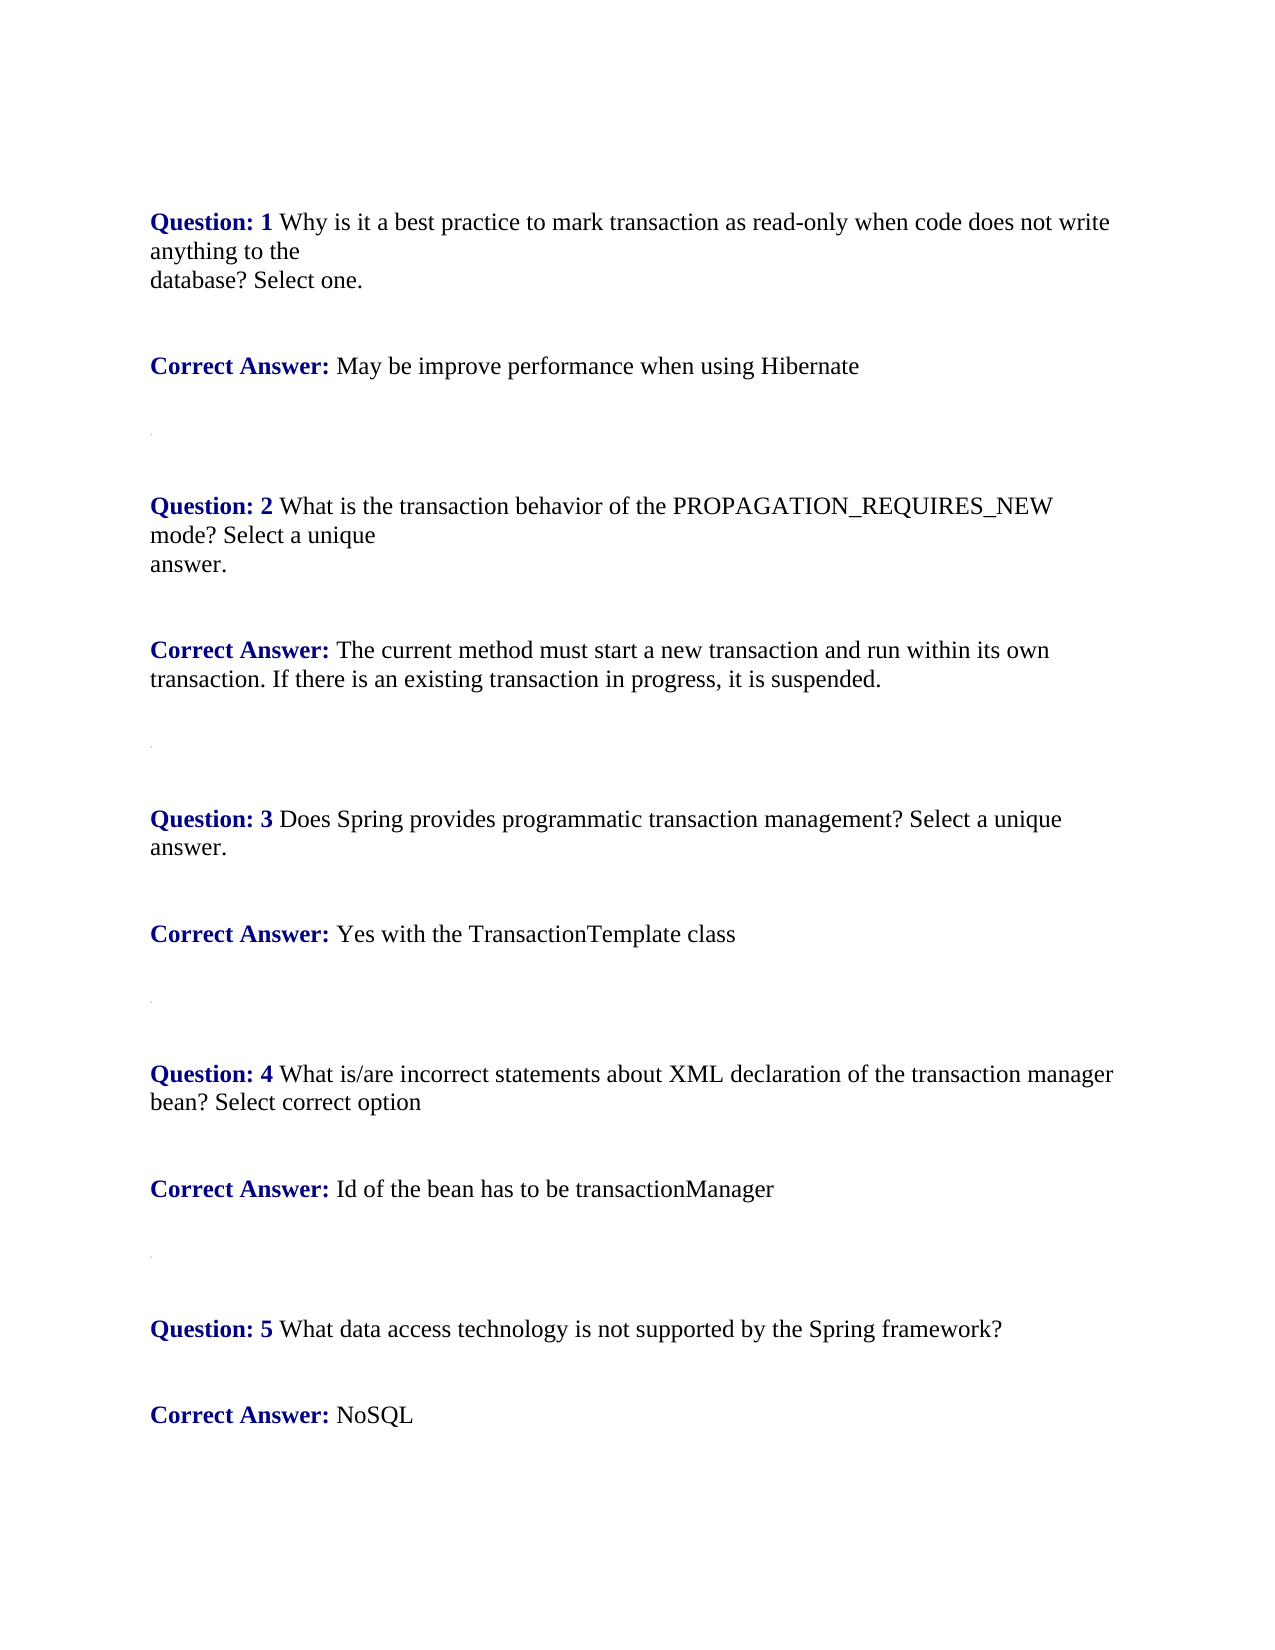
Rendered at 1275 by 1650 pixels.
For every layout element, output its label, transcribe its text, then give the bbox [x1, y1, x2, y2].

text Question: 2 What is the transaction behavior of the PROPAGATION_REQUIRES_NEW mode? Select a unique answer. Correct Answer: The current method must start a new transaction and run within its own transaction. If there is an existing transaction in progress, it is suspended. [150, 462, 1125, 721]
text Question: 5 What data access technology is not supported by the Spring framework? Correct Answer: NoSQL [150, 1285, 1125, 1457]
text Question: 3 Does Spring provides programmatic transaction management? Select a unique answer. Correct Answer: Yes with the TransactionTemplate class [150, 775, 1125, 976]
text Question: 1 Why is it a best practice to mark transaction as read-only when code does not write anything to the database? Select one. Correct Answer: May be improve performance when using Hibernate [150, 150, 1125, 409]
text Question: 4 What is/are incorrect statements about XML declaration of the transaction manager bean? Select correct option Correct Answer: Id of the bean has to be transactionManager [150, 1030, 1125, 1231]
